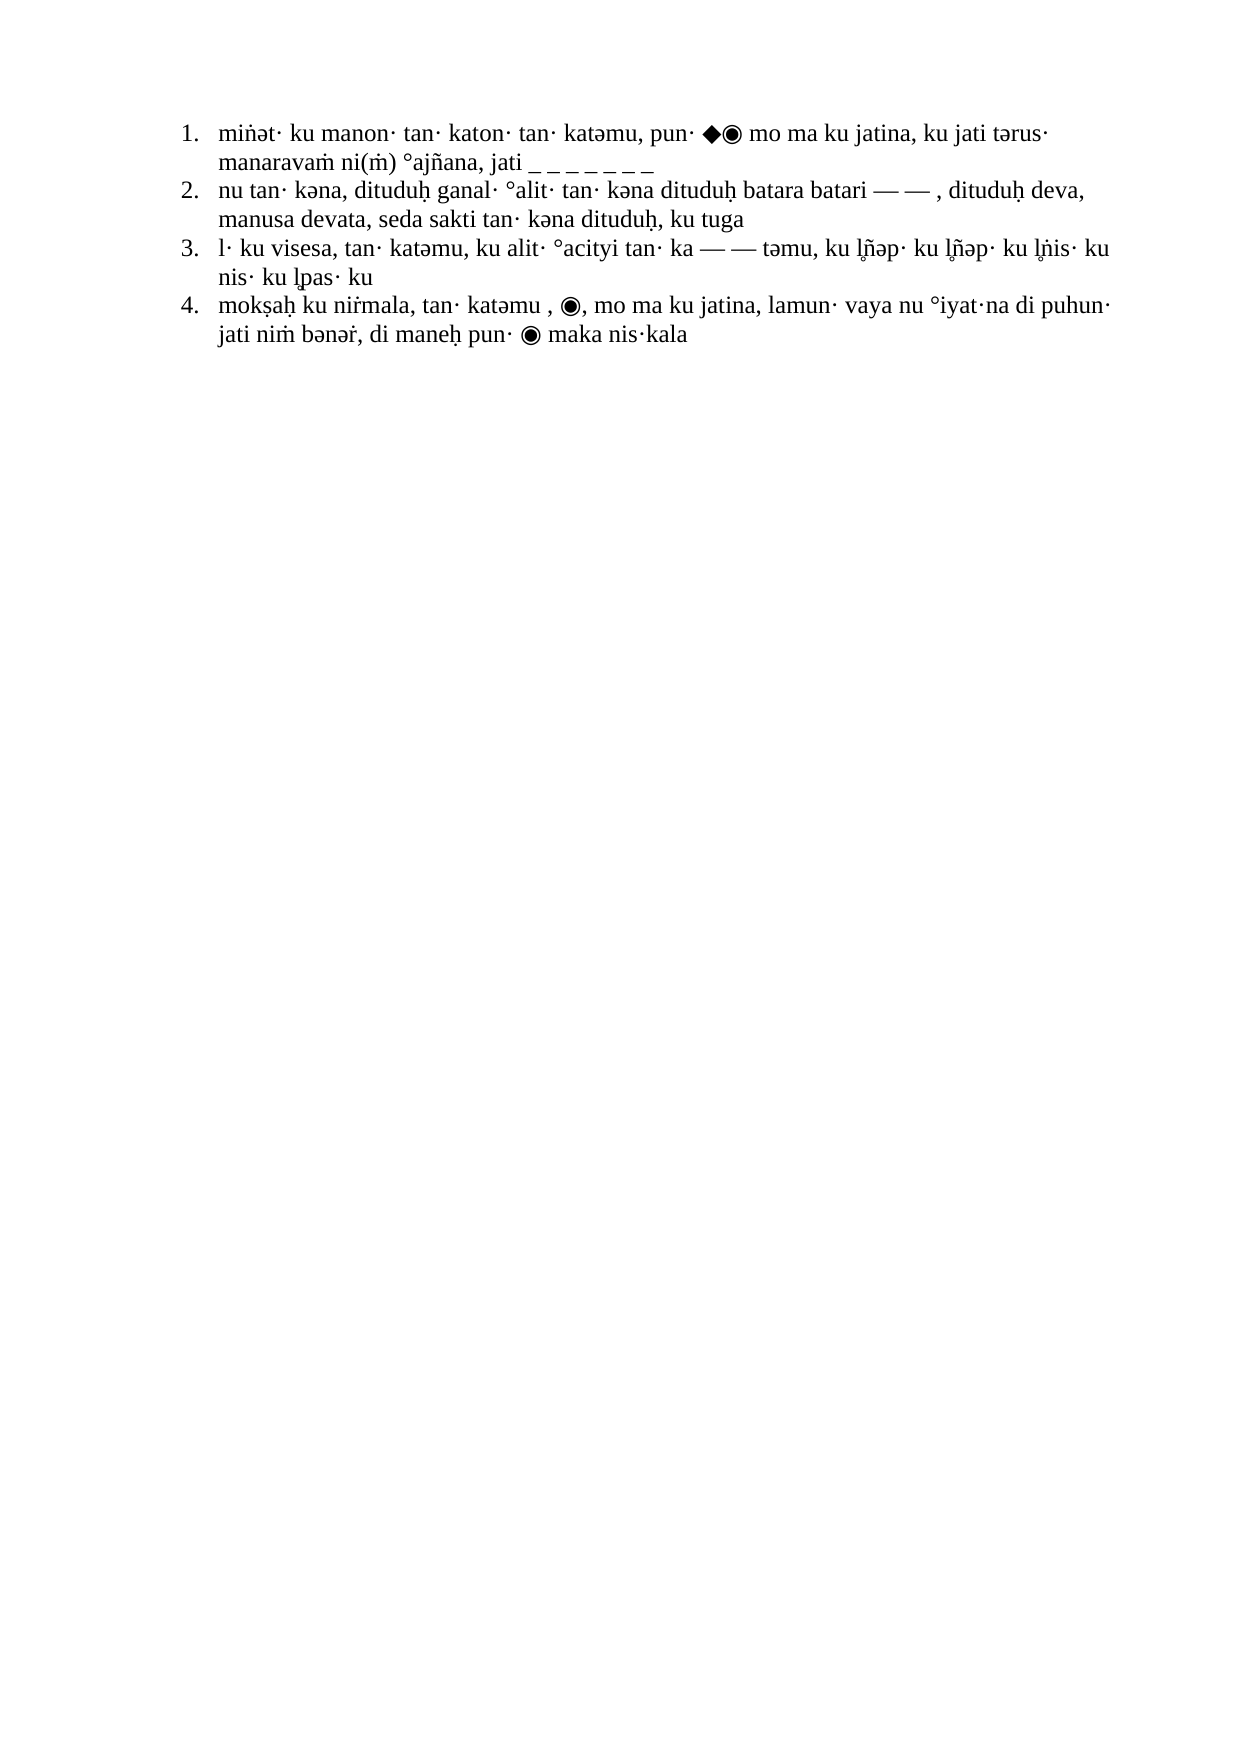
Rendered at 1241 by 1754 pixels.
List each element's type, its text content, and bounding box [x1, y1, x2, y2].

list mokṣaḥ ku niṙmala, tan· katәmu , ◉, mo ma ku jatina, lamun· vaya nu °iyat·na di puhun· jati niṁ bәnәṙ, di maneḥ pun· ◉ maka nis·kala [181, 291, 1122, 348]
list nu tan· kәna, dituduḥ ganal· °alit· tan· kәna dituduḥ batara batari — — , dituduḥ deva, manusa devata, seda sakti tan· kәna dituduḥ, ku tuga [181, 176, 1122, 233]
list l· ku visesa, tan· katәmu, ku alit· °acityi tan· ka — — tәmu, ku l̥ñәp· ku l̥ñәp· ku l̥ṅis· ku nis· ku l̥pas· ku [181, 233, 1122, 291]
list miṅәt· ku manon· tan· katon· tan· katәmu, pun· ◆◉ mo ma ku jatina, ku jati tәrus· manaravaṁ ni(ṁ) °ajñana, jati _ _ _ _ _ _ _ [181, 118, 1122, 176]
